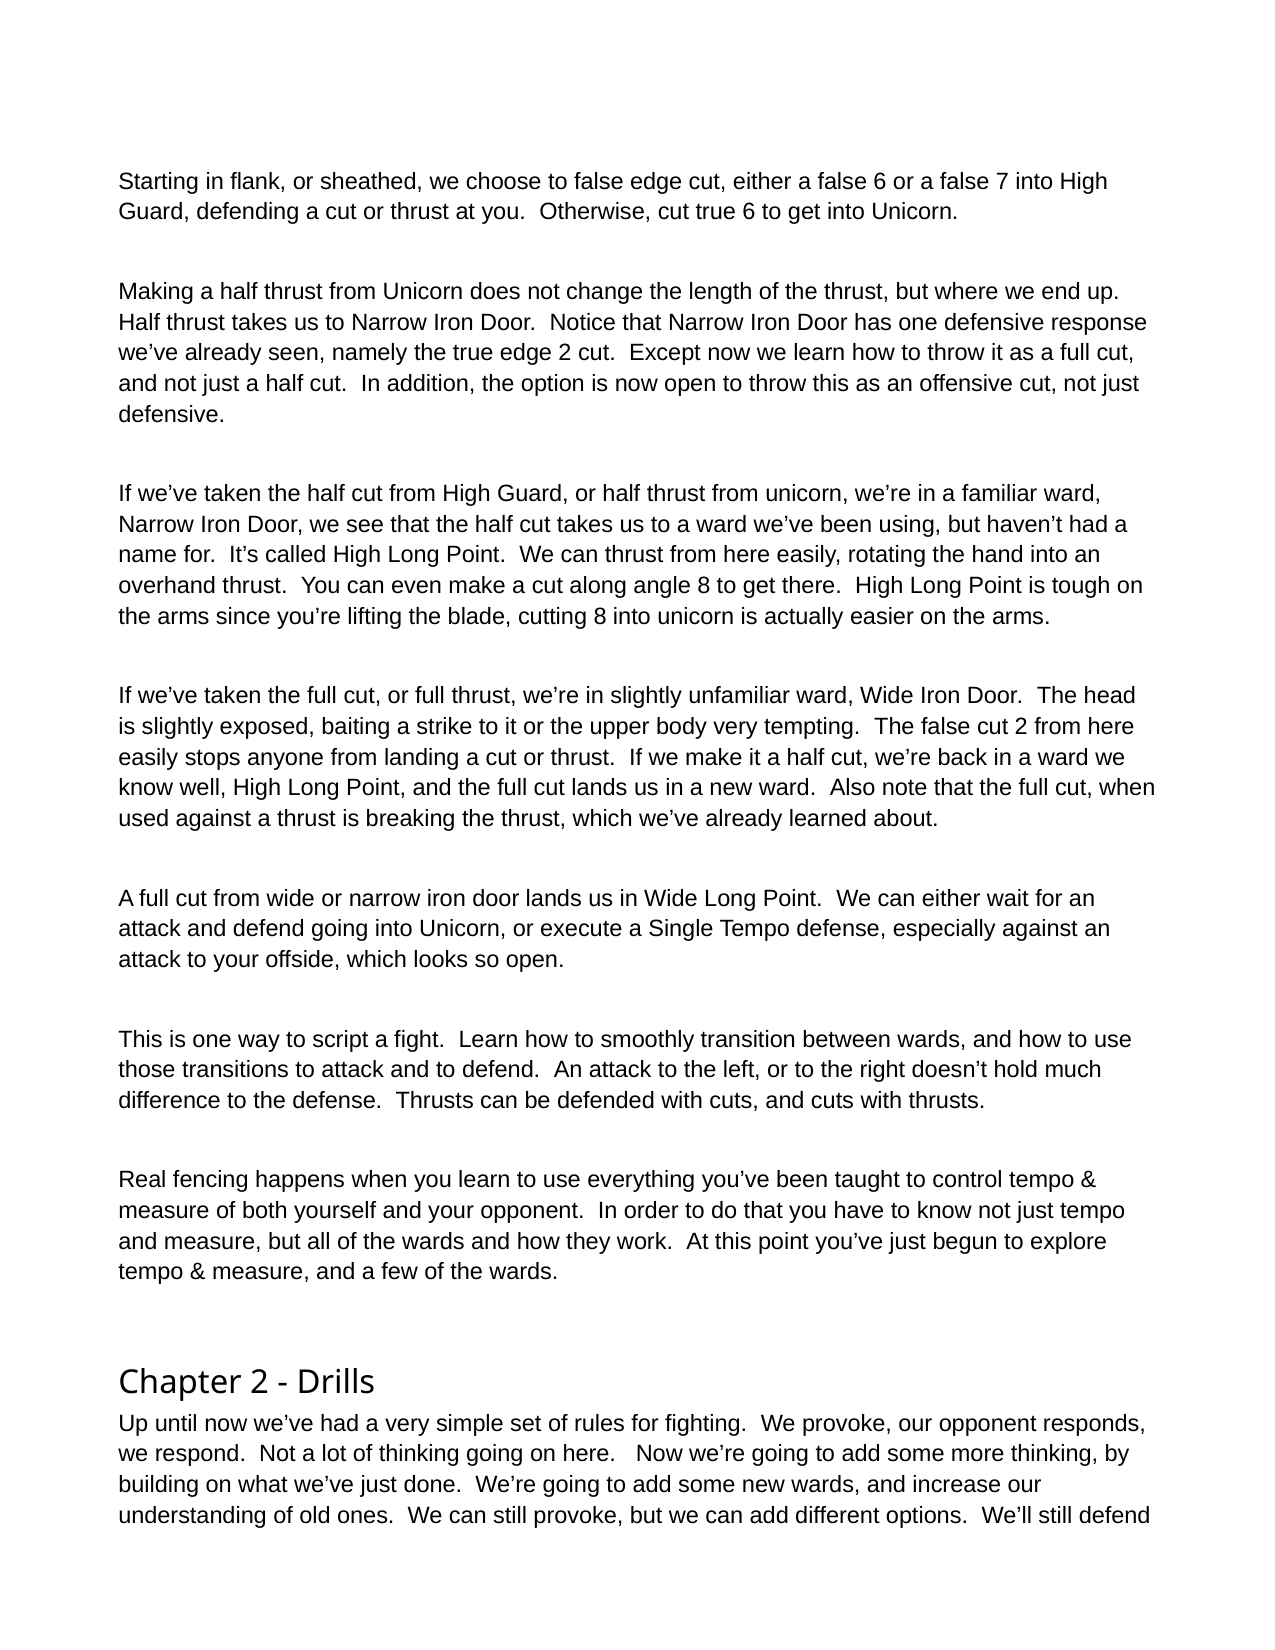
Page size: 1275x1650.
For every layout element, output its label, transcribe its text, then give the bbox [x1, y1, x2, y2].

text If we’ve taken the half cut from High Guard, or half thrust from unicorn, we’re in a familiar ward, Narrow Iron Door, we see that the half cut takes us to a ward we’ve been using, but haven’t had a name for. It’s called High Long Point. We can thrust from here easily, rotating the hand into an overhand thrust. You can even make a cut along angle 8 to get there. High Long Point is tough on the arms since you’re lifting the blade, cutting 8 into unicorn is actually easier on the arms. [118, 480, 1157, 629]
text If we’ve taken the full cut, or full thrust, we’re in slightly unfamiliar ward, Wide Iron Door. The head is slightly exposed, baiting a strike to it or the upper body very tempting. The false cut 2 from here easily stops anyone from landing a cut or thrust. If we make it a half cut, we’re back in a ward we know well, High Long Point, and the full cut lands us in a new ward. Also note that the full cut, when used against a thrust is breaking the thrust, which we’ve already learned about. [118, 682, 1157, 831]
text Up until now we’ve had a very simple set of rules for fighting. We provoke, our opponent responds, we respond. Not a lot of thinking going on here. Now we’re going to add some more thinking, by building on what we’ve just done. We’re going to add some new wards, and increase our understanding of old ones. We can still provoke, but we can add different options. We’ll still defend [118, 1409, 1157, 1528]
text This is one way to script a fight. Learn how to smoothly transition between wards, and how to use those transitions to attack and to defend. An attack to the left, or to the right doesn’t hold much difference to the defense. Thrusts can be defended with cuts, and cuts with thrusts. [118, 1025, 1157, 1113]
text Starting in flank, or sheathed, we choose to false edge cut, either a false 6 or a false 7 into High Guard, defending a cut or thrust at you. Otherwise, cut true 6 to get into Unicorn. [118, 167, 1157, 225]
text A full cut from wide or narrow iron door lands us in Wide Long Point. We can either wait for an attack and defend going into Unicorn, or execute a Single Tempo defense, especially against an attack to your offside, which looks so open. [118, 884, 1157, 972]
text Real fencing happens when you learn to use everything you’ve been taught to control tempo & measure of both yourself and your opponent. In order to do that you have to know not just tempo and measure, but all of the wards and how they work. At this point you’ve just begun to explore tempo & measure, and a few of the wards. [118, 1166, 1157, 1285]
text Making a half thrust from Unicorn does not change the length of the thrust, but where we end up. Half thrust takes us to Narrow Iron Door. Notice that Narrow Iron Door has one defensive response we’ve already seen, namely the true edge 2 cut. Except now we learn how to throw it as a full cut, and not just a half cut. In addition, the option is now open to throw this as an offensive cut, not just defensive. [118, 277, 1157, 427]
subtitle Chapter 2 - Drills [118, 1358, 1157, 1403]
